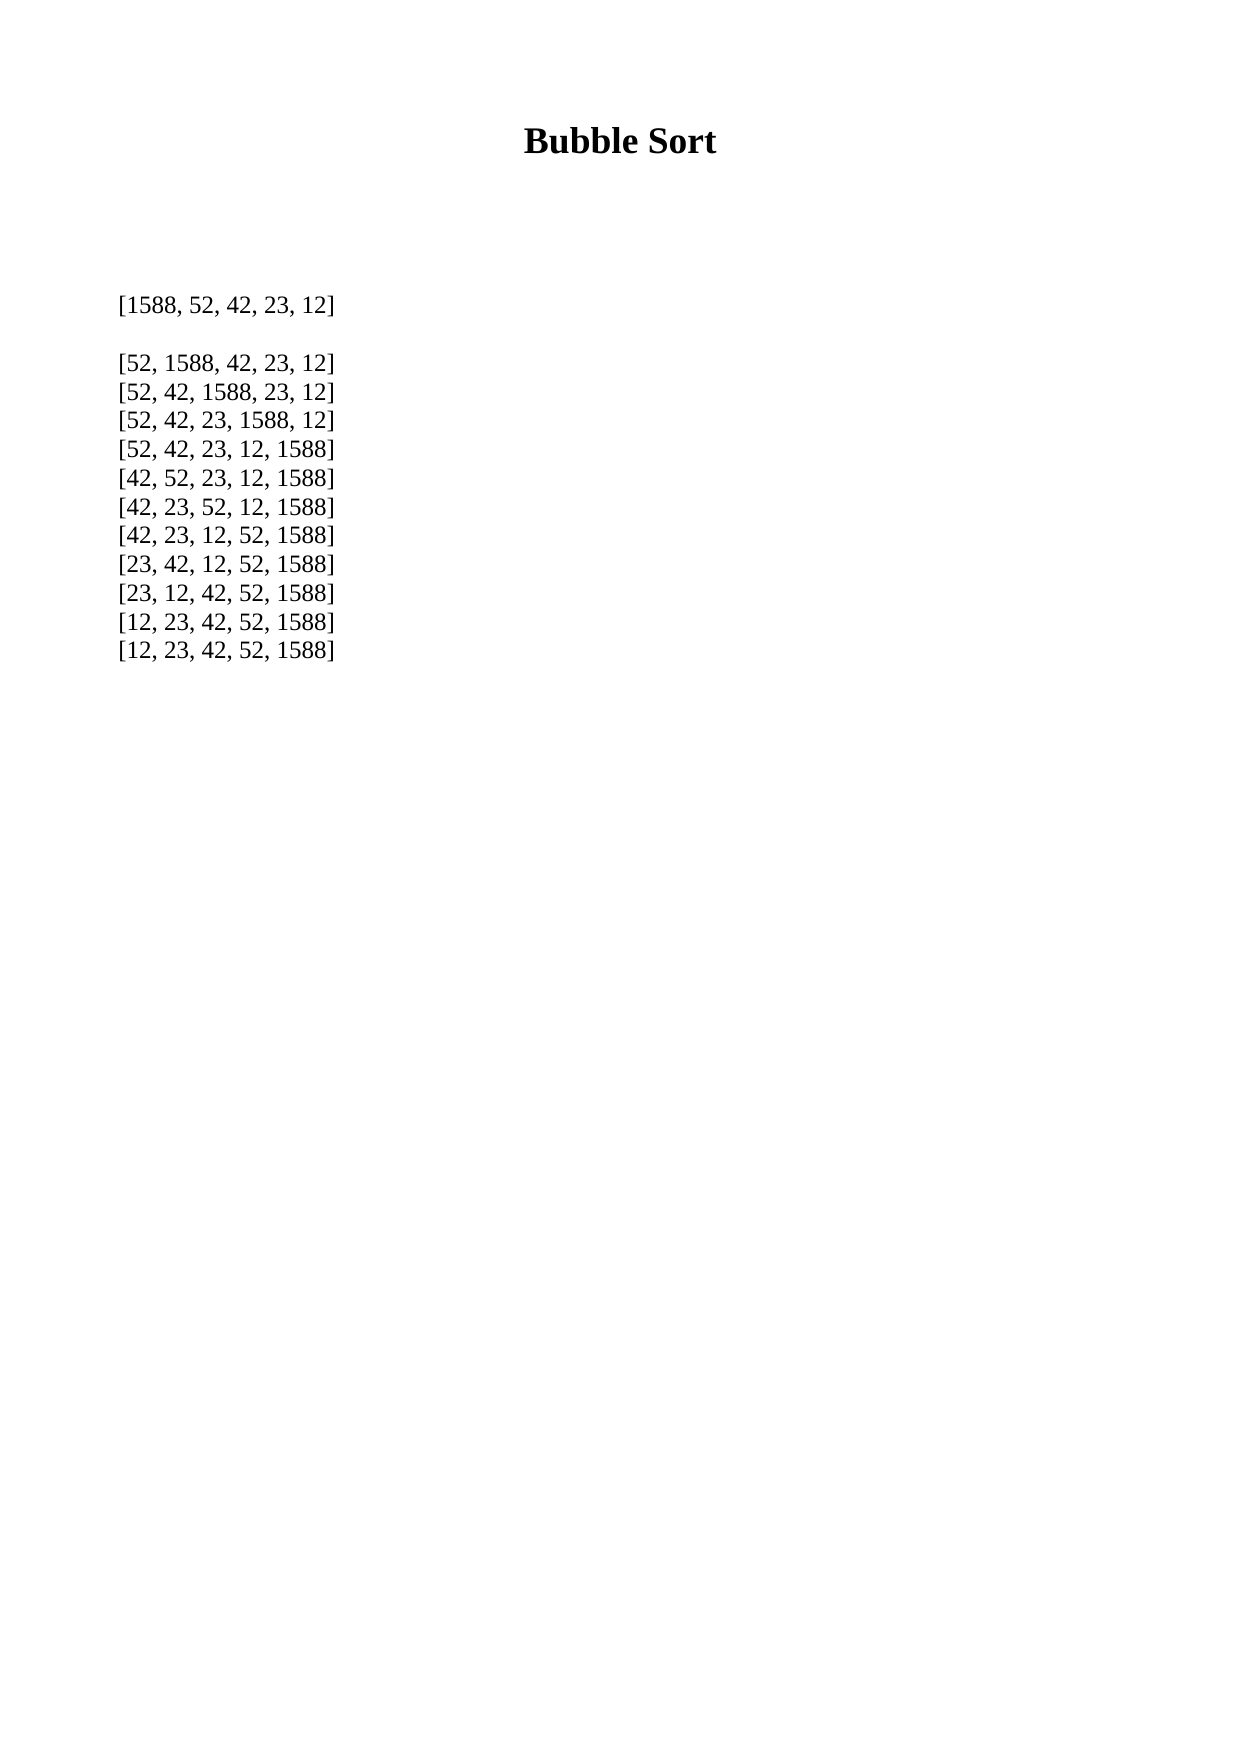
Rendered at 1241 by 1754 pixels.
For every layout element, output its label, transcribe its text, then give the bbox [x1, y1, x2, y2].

text [52, 42, 23, 1588, 12] [118, 406, 1122, 434]
text [1588, 52, 42, 23, 12] [118, 291, 1122, 319]
text [52, 1588, 42, 23, 12] [118, 348, 1122, 377]
text [42, 52, 23, 12, 1588] [118, 463, 1122, 492]
text [23, 12, 42, 52, 1588] [118, 578, 1122, 607]
text [42, 23, 52, 12, 1588] [118, 492, 1122, 521]
text [23, 42, 12, 52, 1588] [118, 549, 1122, 578]
text [52, 42, 23, 12, 1588] [118, 434, 1122, 463]
text [52, 42, 1588, 23, 12] [118, 377, 1122, 406]
text Bubble Sort [118, 118, 1122, 161]
text [12, 23, 42, 52, 1588] [118, 636, 1122, 664]
text [42, 23, 12, 52, 1588] [118, 521, 1122, 549]
text [12, 23, 42, 52, 1588] [118, 607, 1122, 636]
